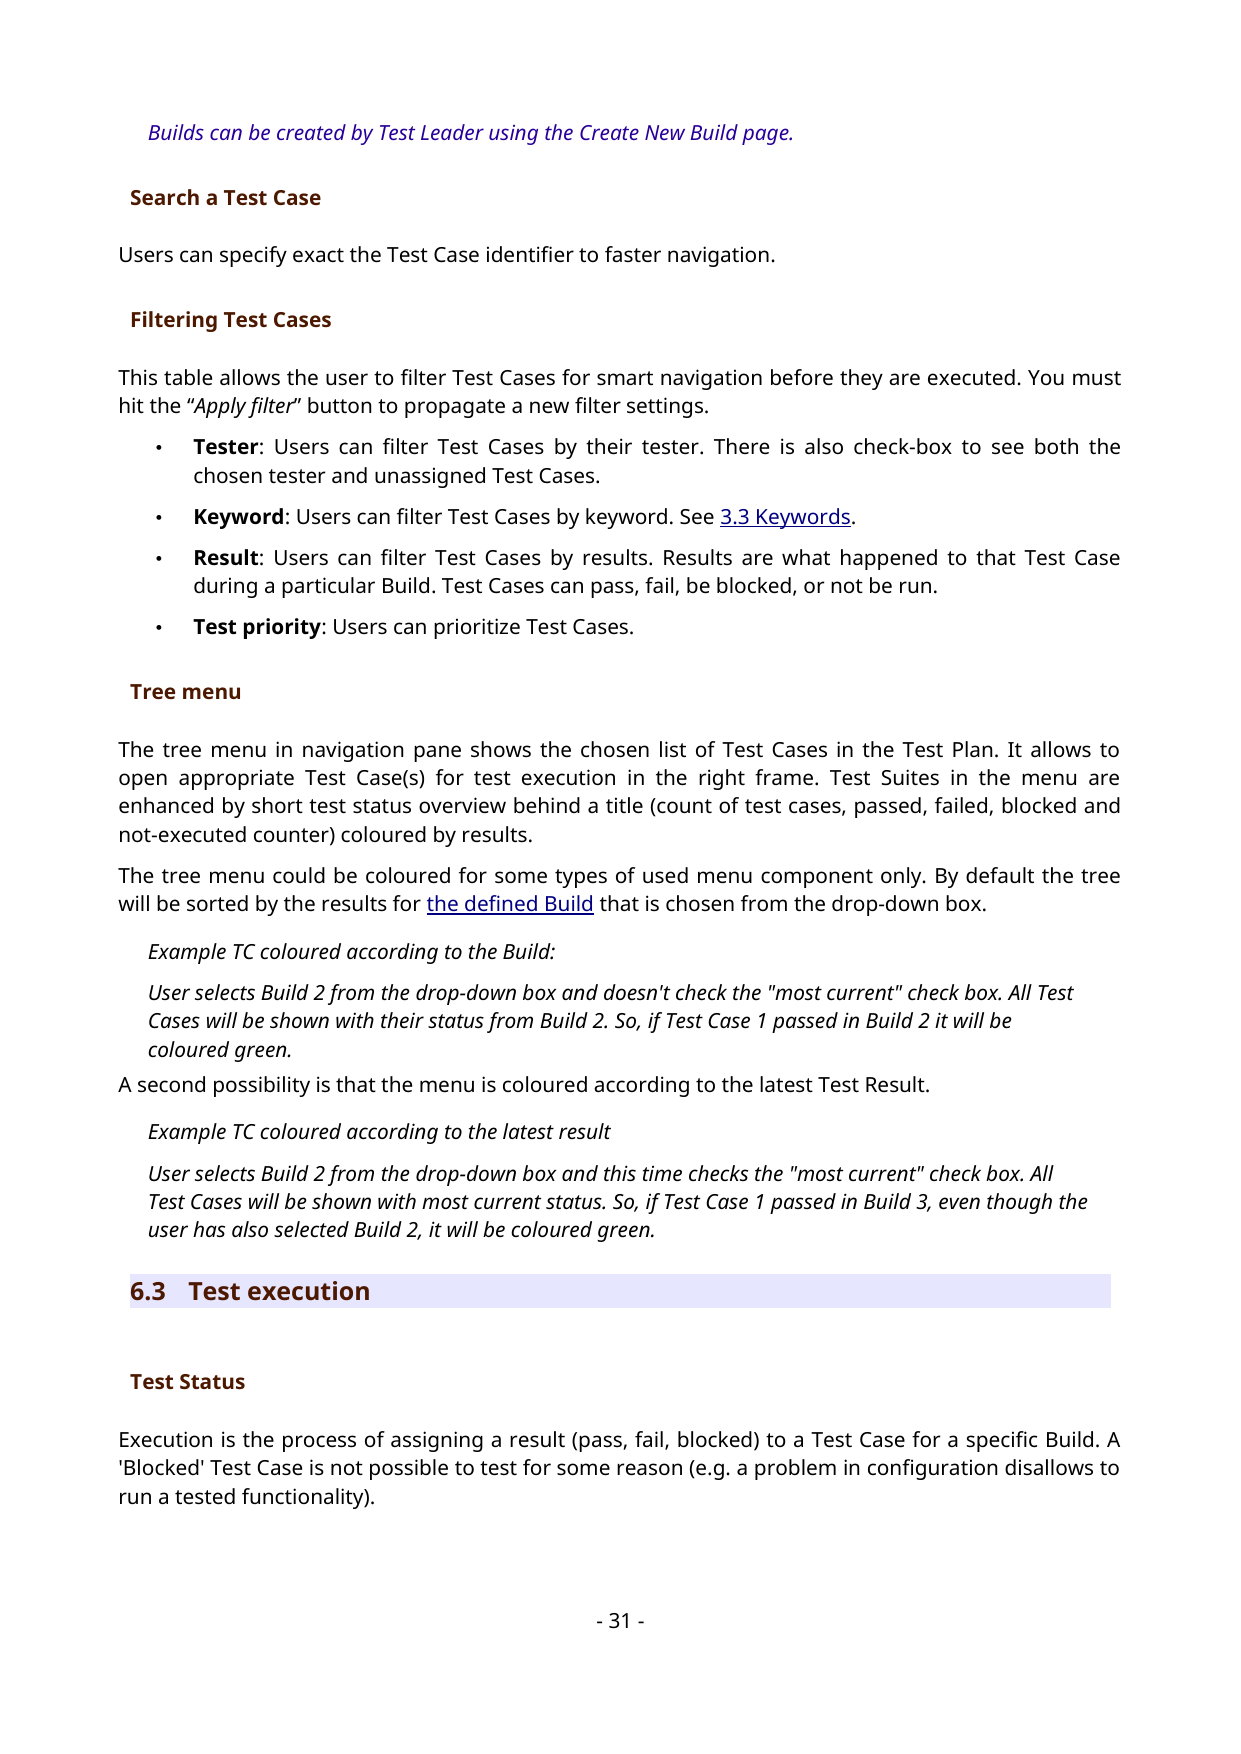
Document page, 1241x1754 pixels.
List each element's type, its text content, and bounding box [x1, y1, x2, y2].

text Example TC coloured according to the latest result [148, 1117, 1093, 1146]
text The tree menu could be coloured for some types of used menu component only. By default the tree will be sorted by the results for the defined Build that is chosen from the drop-down box. [118, 861, 1122, 918]
text Users can specify exact the Test Case identifier to faster navigation. [118, 241, 1122, 269]
list Result: Users can filter Test Cases by results. Results are what happened to that Test Case during a particular Build. Test Cases can pass, fail, be blocked, or not be run. [156, 543, 1122, 600]
subtitle Search a Test Case [130, 183, 1111, 211]
text The tree menu in navigation pane shows the chosen list of Test Cases in the Test Plan. It allows to open appropriate Test Case(s) for test execution in the right frame. Test Suites in the menu are enhanced by short test status overview behind a title (count of test cases, passed, failed, blocked and not-executed counter) coloured by results. [118, 735, 1122, 848]
text This table allows the user to filter Test Cases for smart navigation before they are executed. You must hit the “Apply filter” button to propagate a new filter settings. [118, 363, 1122, 420]
list Keyword: Users can filter Test Cases by keyword. See 3.3 Keywords. [156, 502, 1122, 530]
list Test priority: Users can prioritize Test Cases. [156, 612, 1122, 641]
text User selects Build 2 from the drop-down box and this time checks the "most current" check box. All Test Cases will be shown with most current status. So, if Test Case 1 passed in Build 3, even though the user has also selected Build 2, it will be coloured green. [148, 1159, 1093, 1244]
subtitle Test execution [130, 1274, 1111, 1308]
text Execution is the process of assigning a result (pass, fail, blocked) to a Test Case for a specific Build. A 'Blocked' Test Case is not possible to test for some reason (e.g. a problem in configuration disallows to run a tested functionality). [118, 1425, 1122, 1510]
text A second possibility is that the menu is coloured according to the latest Test Result. [118, 1070, 1122, 1098]
subtitle Tree menu [130, 677, 1111, 705]
subtitle Test Status [130, 1367, 1111, 1396]
text User selects Build 2 from the drop-down box and doesn't check the "most current" check box. All Test Cases will be shown with their status from Build 2. So, if Test Case 1 passed in Build 2 it will be coloured green. [148, 978, 1093, 1063]
text Example TC coloured according to the Build: [148, 937, 1093, 965]
list Tester: Users can filter Test Cases by their tester. There is also check-box to see both the chosen tester and unassigned Test Cases. [156, 432, 1122, 489]
text Builds can be created by Test Leader using the Create New Build page. [148, 118, 1093, 147]
subtitle Filtering Test Cases [130, 305, 1111, 334]
